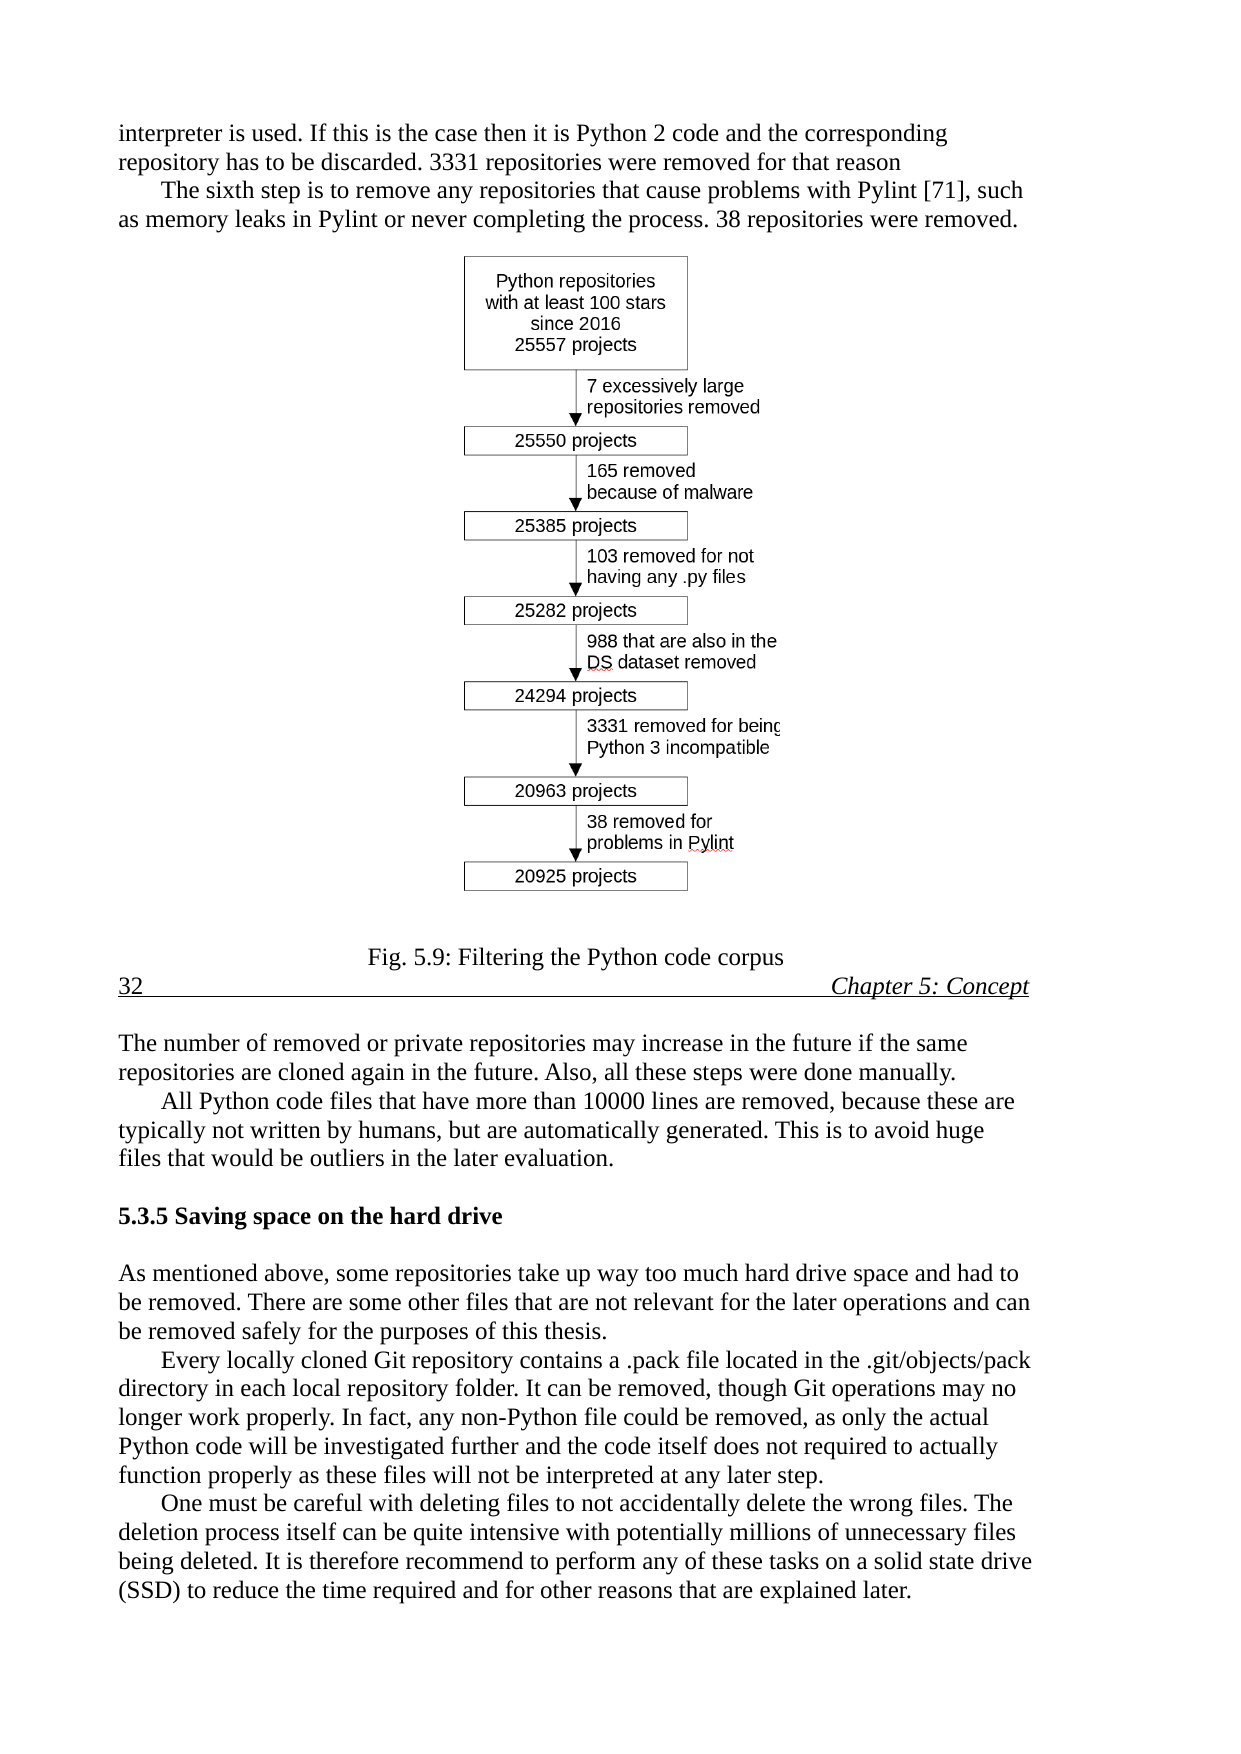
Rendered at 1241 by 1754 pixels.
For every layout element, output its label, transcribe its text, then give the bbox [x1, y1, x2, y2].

text interpreter is used. If this is the case then it is Python 2 code and the corresponding repository has to be discarded. 3331 repositories were removed for that reason [118, 118, 1033, 176]
text 32 Chapter 5: Concept [118, 971, 1033, 1000]
text One must be careful with deleting files to not accidentally delete the wrong files. The deletion process itself can be quite intensive with potentially millions of unnecessary files being deleted. It is therefore recommend to perform any of these tasks on a solid state drive (SSD) to reduce the time required and for other reasons that are explained later. [118, 1488, 1033, 1603]
text 5.3.5 Saving space on the hard drive [118, 1201, 1033, 1230]
text Every locally cloned Git repository contains a .pack file located in the .git/objects/pack directory in each local repository folder. It can be removed, though Git operations may no longer work properly. In fact, any non-Python file could be removed, as only the actual Python code will be investigated further and the code itself does not required to actually function properly as these files will not be interpreted at any later step. [118, 1345, 1033, 1488]
text The sixth step is to remove any repositories that cause problems with Pylint [71], such as memory leaks in Pylint or never completing the process. 38 repositories were removed. [118, 176, 1033, 233]
picture [436, 253, 780, 908]
text Fig. 5.9: Filtering the Python code corpus [118, 942, 1033, 971]
text As mentioned above, some repositories take up way too much hard drive space and had to be removed. There are some other files that are not relevant for the later operations and can be removed safely for the purposes of this thesis. [118, 1258, 1033, 1345]
text The number of removed or private repositories may increase in the future if the same repositories are cloned again in the future. Also, all these steps were done manually. [118, 1028, 1033, 1086]
text All Python code files that have more than 10000 lines are removed, because these are typically not written by humans, but are automatically generated. This is to avoid huge files that would be outliers in the later evaluation. [118, 1086, 1033, 1172]
